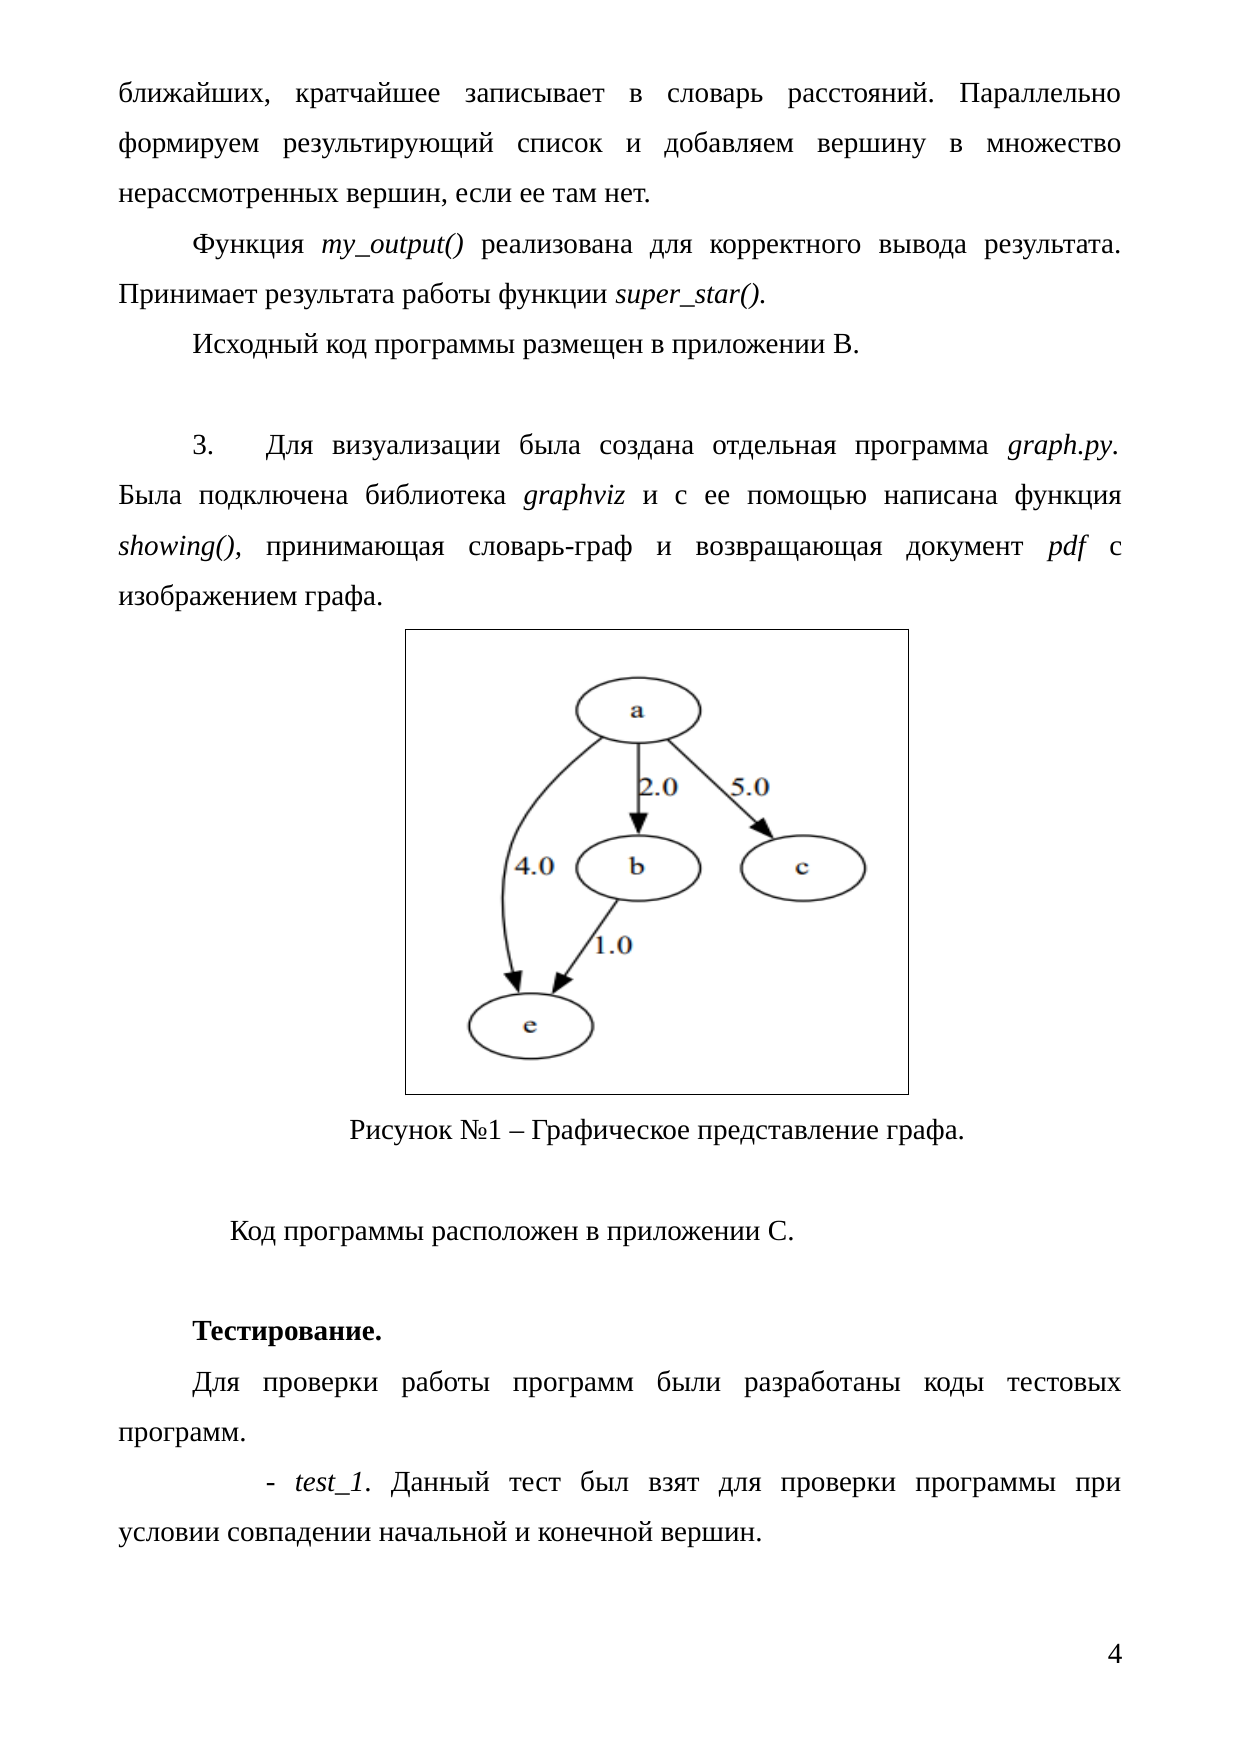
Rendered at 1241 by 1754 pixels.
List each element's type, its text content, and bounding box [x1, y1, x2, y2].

subtitle Тестирование. [118, 1313, 1122, 1347]
list Для визуализации была создана отдельная программа graph.py. Была подключена библиотека graphviz и с ее помощью написана функция showing(), принимающая словарь-граф и возвращающая документ pdf с изображением графа. [118, 427, 1122, 612]
text Код программы расположен в приложении С. [229, 1213, 1122, 1246]
text Функция my_output() реализована для корректного вывода результата. Принимает результата работы функции super_star(). [118, 226, 1122, 310]
text Исходный код программы размещен в приложении B. [118, 327, 1122, 360]
text Рисунок №1 – Графическое представление графа. [192, 1112, 1122, 1146]
text ближайших, кратчайшее записывает в словарь расстояний. Параллельно формируем результирующий список и добавляем вершину в множество нерассмотренных вершин, если ее там нет. [118, 75, 1122, 209]
text Для проверки работы программ были разработаны коды тестовых программ. [118, 1364, 1122, 1447]
text - test_1. Данный тест был взят для проверки программы при условии совпадении начальной и конечной вершин. [118, 1464, 1122, 1548]
